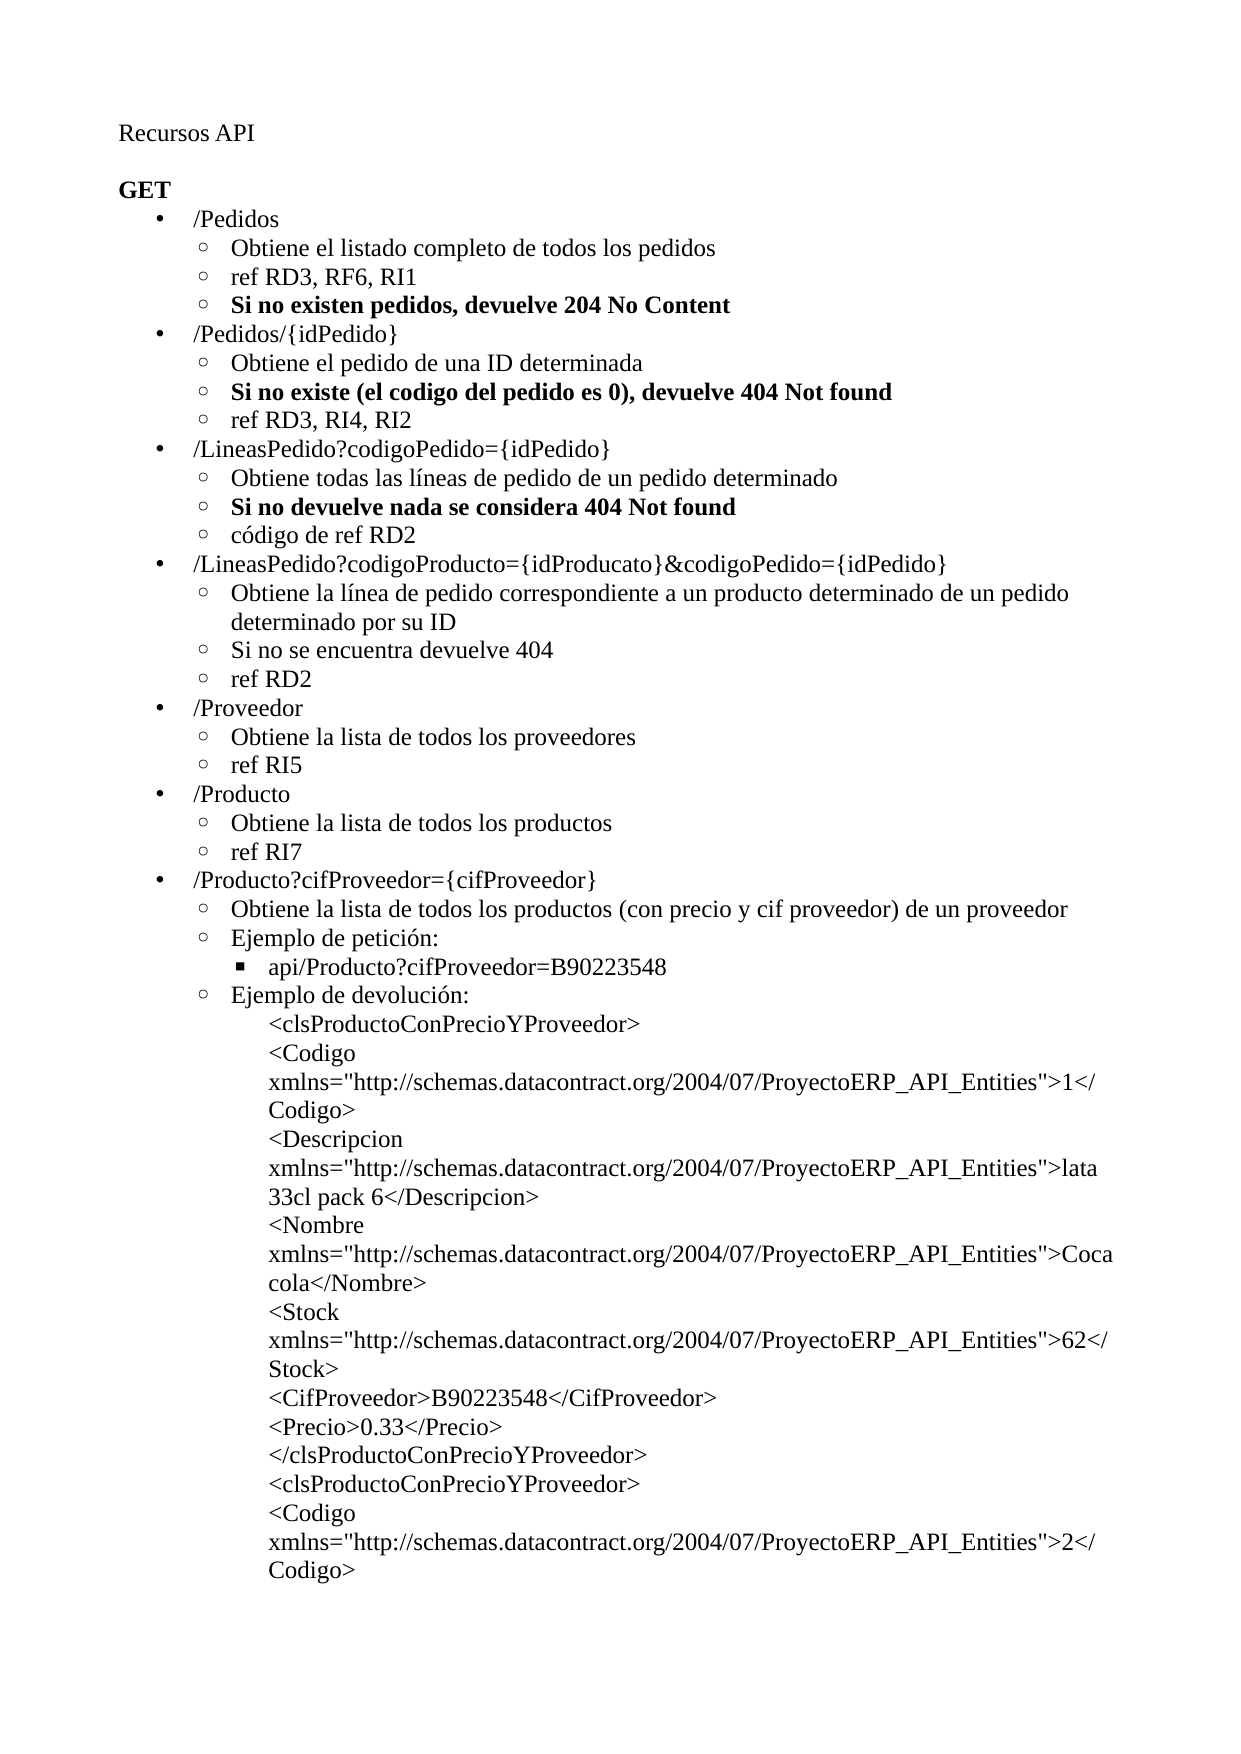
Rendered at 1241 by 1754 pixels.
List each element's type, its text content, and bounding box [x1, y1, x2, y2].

list /Proveedor [156, 693, 1122, 722]
list Si no devuelve nada se considera 404 Not found [193, 492, 1122, 521]
list Obtiene la lista de todos los productos [193, 808, 1122, 837]
list código de ref RD2 [193, 521, 1122, 549]
list api/Producto?cifProveedor=B90223548 [231, 952, 1122, 981]
text GET [118, 176, 1122, 204]
text <CifProveedor>B90223548</CifProveedor> [268, 1383, 1122, 1412]
list Si no existe (el codigo del pedido es 0), devuelve 404 Not found [193, 377, 1122, 406]
list ref RD3, RI4, RI2 [193, 406, 1122, 434]
text <clsProductoConPrecioYProveedor> [268, 1469, 1122, 1498]
list ref RI5 [193, 751, 1122, 779]
text </clsProductoConPrecioYProveedor> [268, 1441, 1122, 1469]
list ref RD3, RF6, RI1 [193, 262, 1122, 291]
text <Precio>0.33</Precio> [268, 1412, 1122, 1441]
text Recursos API [118, 118, 1122, 147]
text <clsProductoConPrecioYProveedor> [268, 1009, 1122, 1038]
text <Codigo xmlns="http://schemas.datacontract.org/2004/07/ProyectoERP_API_Entities">2</Codigo> [268, 1498, 1122, 1584]
list ref RI7 [193, 837, 1122, 866]
text <Stock xmlns="http://schemas.datacontract.org/2004/07/ProyectoERP_API_Entities">62</Stock> [268, 1297, 1122, 1383]
list Obtiene la línea de pedido correspondiente a un producto determinado de un pedido determinado por su ID [193, 578, 1122, 636]
text <Codigo xmlns="http://schemas.datacontract.org/2004/07/ProyectoERP_API_Entities">1</Codigo> [268, 1038, 1122, 1124]
list Obtiene el pedido de una ID determinada [193, 348, 1122, 377]
list /Producto?cifProveedor={cifProveedor} [156, 866, 1122, 894]
list /LineasPedido?codigoPedido={idPedido} [156, 434, 1122, 463]
list ref RD2 [193, 664, 1122, 693]
list Ejemplo de devolución: [193, 981, 1122, 1009]
list /Pedidos [156, 204, 1122, 233]
list /Producto [156, 779, 1122, 808]
list Ejemplo de petición: [193, 923, 1122, 952]
list /Pedidos/{idPedido} [156, 319, 1122, 348]
text <Descripcion xmlns="http://schemas.datacontract.org/2004/07/ProyectoERP_API_Entities">lata 33cl pack 6</Descripcion> [268, 1124, 1122, 1211]
list Si no se encuentra devuelve 404 [193, 636, 1122, 664]
list Obtiene el listado completo de todos los pedidos [193, 233, 1122, 262]
list Obtiene todas las líneas de pedido de un pedido determinado [193, 463, 1122, 492]
text <Nombre xmlns="http://schemas.datacontract.org/2004/07/ProyectoERP_API_Entities">Coca cola</Nombre> [268, 1211, 1122, 1297]
list Si no existen pedidos, devuelve 204 No Content [193, 291, 1122, 319]
list Obtiene la lista de todos los proveedores [193, 722, 1122, 751]
list /LineasPedido?codigoProducto={idProducato}&codigoPedido={idPedido} [156, 549, 1122, 578]
list Obtiene la lista de todos los productos (con precio y cif proveedor) de un proveedor [193, 894, 1122, 923]
